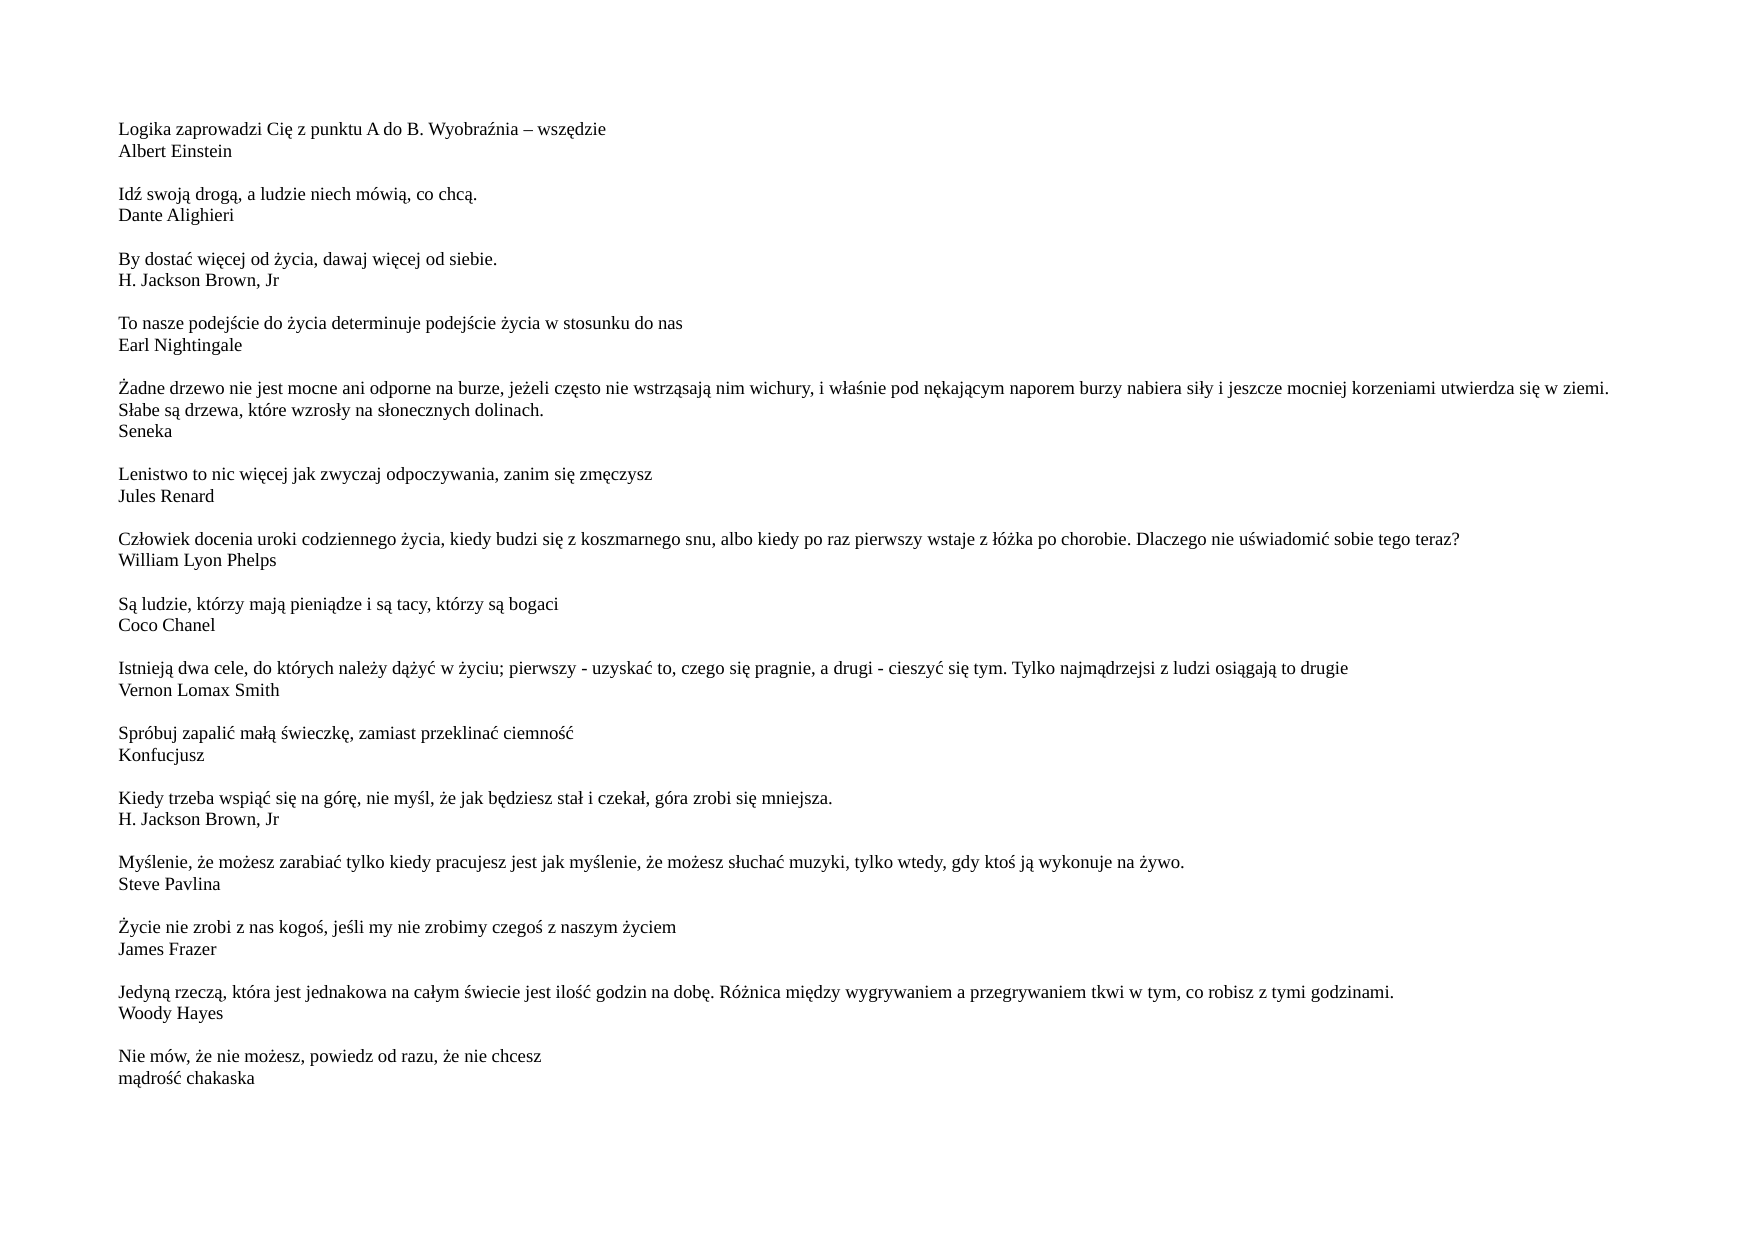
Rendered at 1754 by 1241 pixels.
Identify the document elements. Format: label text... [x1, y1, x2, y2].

text Vernon Lomax Smith [118, 679, 1636, 700]
text Nie mów, że nie możesz, powiedz od razu, że nie chcesz [118, 1045, 1636, 1067]
text Seneka [118, 420, 1636, 442]
text Jedyną rzeczą, która jest jednakowa na całym świecie jest ilość godzin na dobę. Różnica między wygrywaniem a przegrywaniem tkwi w tym, co robisz z tymi godzinami. [118, 981, 1636, 1002]
text Steve Pavlina [118, 873, 1636, 894]
text Logika zaprowadzi Cię z punktu A do B. Wyobraźnia – wszędzie [118, 118, 1636, 140]
text Lenistwo to nic więcej jak zwyczaj odpoczywania, zanim się zmęczysz [118, 463, 1636, 485]
text To nasze podejście do życia determinuje podejście życia w stosunku do nas [118, 312, 1636, 334]
text mądrość chakaska [118, 1067, 1636, 1088]
text Jules Renard [118, 485, 1636, 506]
text H. Jackson Brown, Jr [118, 808, 1636, 830]
text Żadne drzewo nie jest mocne ani odporne na burze, jeżeli często nie wstrząsają nim wichury, i właśnie pod nękającym naporem burzy nabiera siły i jeszcze mocniej korzeniami utwierdza się w ziemi. Słabe są drzewa, które wzrosły na słonecznych dolinach. [118, 377, 1636, 420]
text Myślenie, że możesz zarabiać tylko kiedy pracujesz jest jak myślenie, że możesz słuchać muzyki, tylko wtedy, gdy ktoś ją wykonuje na żywo. [118, 851, 1636, 873]
text Coco Chanel [118, 614, 1636, 636]
text H. Jackson Brown, Jr [118, 269, 1636, 291]
text By dostać więcej od życia, dawaj więcej od siebie. [118, 247, 1636, 269]
text Albert Einstein [118, 140, 1636, 161]
text Idź swoją drogą, a ludzie niech mówią, co chcą. [118, 183, 1636, 204]
text James Frazer [118, 937, 1636, 959]
text Woody Hayes [118, 1002, 1636, 1024]
text Człowiek docenia uroki codziennego życia, kiedy budzi się z koszmarnego snu, albo kiedy po raz pierwszy wstaje z łóżka po chorobie. Dlaczego nie uświadomić sobie tego teraz? [118, 528, 1636, 549]
text William Lyon Phelps [118, 549, 1636, 571]
text Są ludzie, którzy mają pieniądze i są tacy, którzy są bogaci [118, 592, 1636, 614]
text Earl Nightingale [118, 334, 1636, 355]
text Konfucjusz [118, 743, 1636, 765]
text Kiedy trzeba wspiąć się na górę, nie myśl, że jak będziesz stał i czekał, góra zrobi się mniejsza. [118, 787, 1636, 808]
text Życie nie zrobi z nas kogoś, jeśli my nie zrobimy czegoś z naszym życiem [118, 916, 1636, 937]
text Spróbuj zapalić małą świeczkę, zamiast przeklinać ciemność [118, 722, 1636, 743]
text Istnieją dwa cele, do których należy dążyć w życiu; pierwszy - uzyskać to, czego się pragnie, a drugi - cieszyć się tym. Tylko najmądrzejsi z ludzi osiągają to drugie [118, 657, 1636, 679]
text Dante Alighieri [118, 204, 1636, 226]
